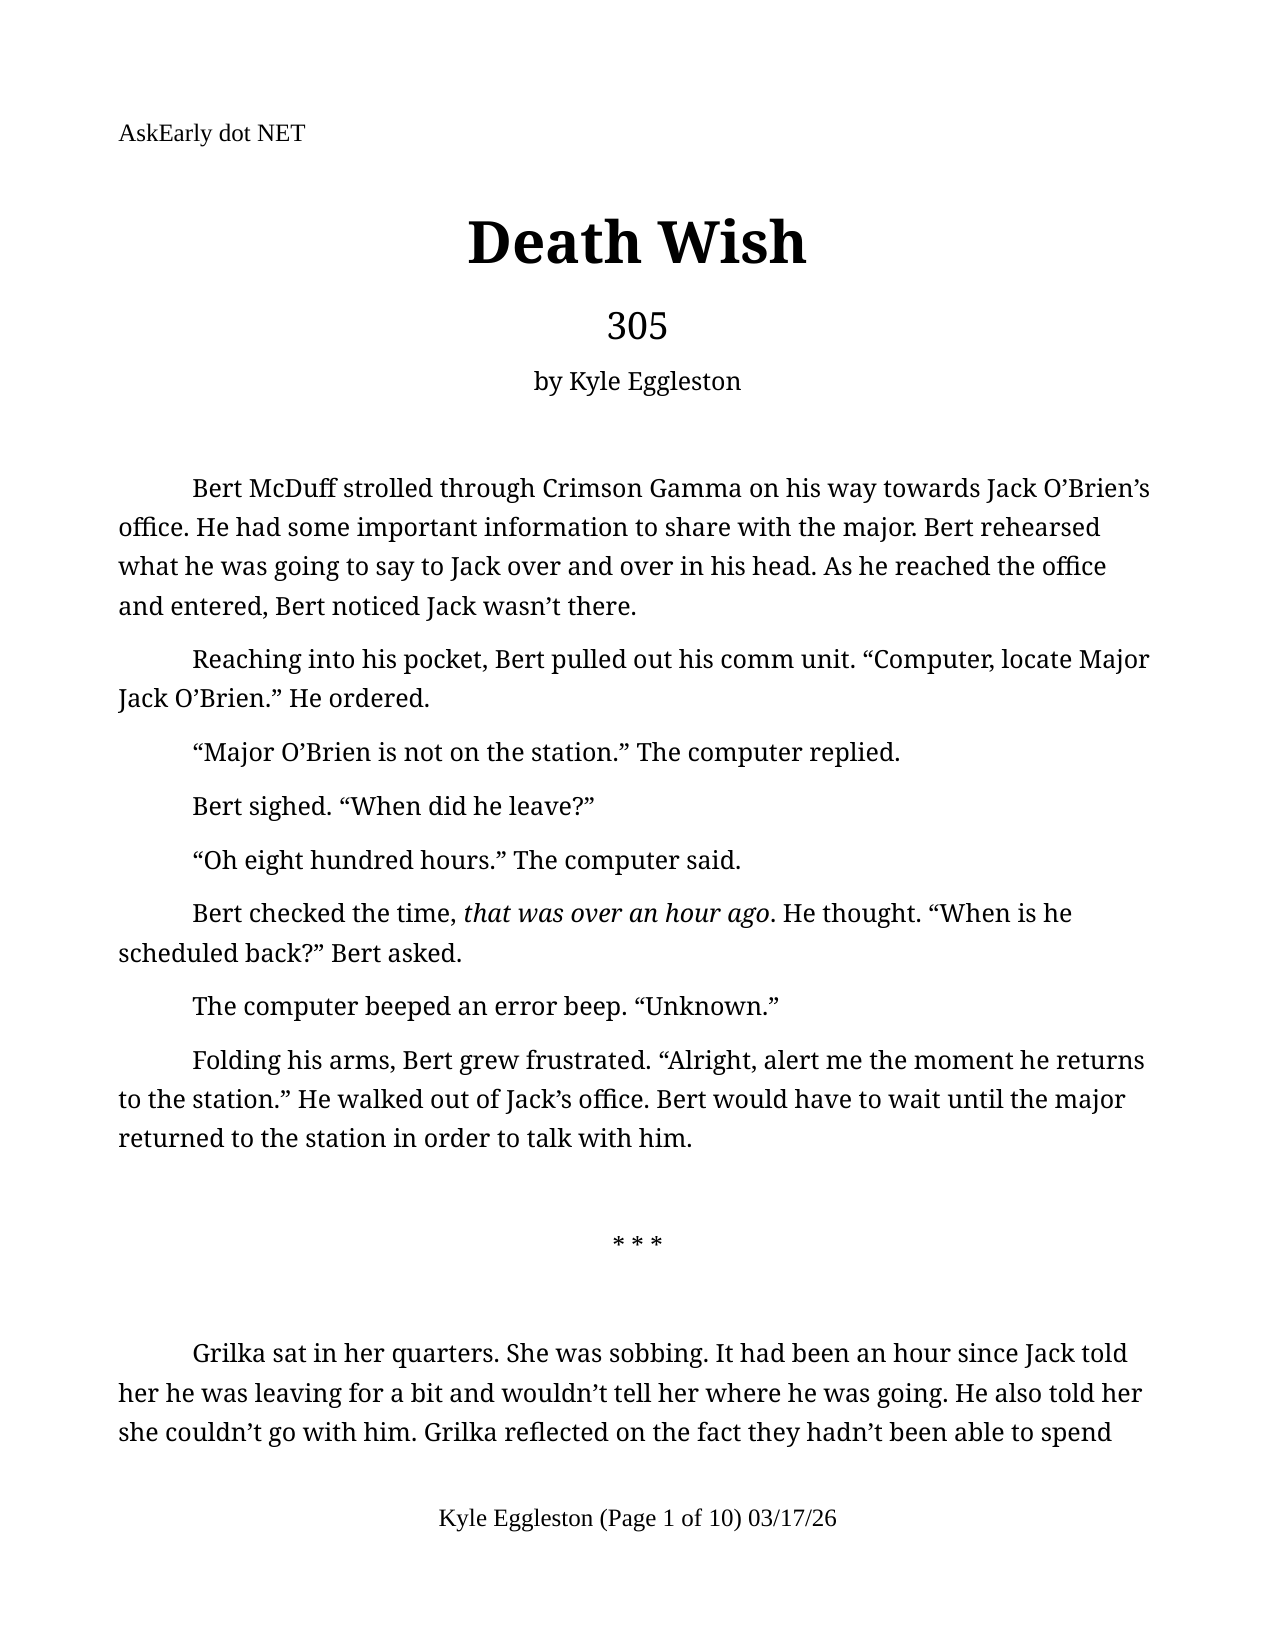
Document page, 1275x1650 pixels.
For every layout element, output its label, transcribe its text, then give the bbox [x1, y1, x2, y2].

text Bert checked the time, that was over an hour ago. He thought. “When is he scheduled back?” Bert asked. [118, 896, 1157, 969]
text The computer beeped an error beep. “Unknown.” [118, 989, 1157, 1023]
text Grilka sat in her quarters. She was sobbing. It had been an hour since Jack told her he was leaving for a bit and wouldn’t tell her where he was going. He also told her she couldn’t go with him. Grilka reflected on the fact they hadn’t been able to spend [118, 1336, 1157, 1448]
text by Kyle Eggleston [118, 363, 1157, 397]
text Bert McDuff strolled through Crimson Gamma on his way towards Jack O’Brien’s office. He had some important information to share with the major. Bert rehearsed what he was going to say to Jack over and over in his head. As he reached the office and entered, Bert noticed Jack wasn’t there. [118, 471, 1157, 622]
text Folding his arms, Bert grew frustrated. “Alright, alert me the moment he returns to the station.” He walked out of Jack’s office. Bert would have to wait until the major returned to the station in order to talk with him. [118, 1043, 1157, 1155]
text Reaching into his pocket, Bert pulled out his comm unit. “Computer, locate Major Jack O’Brien.” He ordered. [118, 642, 1157, 715]
text Bert sighed. “When did he leave?” [118, 788, 1157, 823]
text “Oh eight hundred hours.” The computer said. [118, 842, 1157, 876]
text * * * [118, 1228, 1157, 1263]
subtitle 305 [118, 299, 1157, 351]
text “Major O’Brien is not on the station.” The computer replied. [118, 735, 1157, 769]
title Death Wish [118, 201, 1157, 281]
